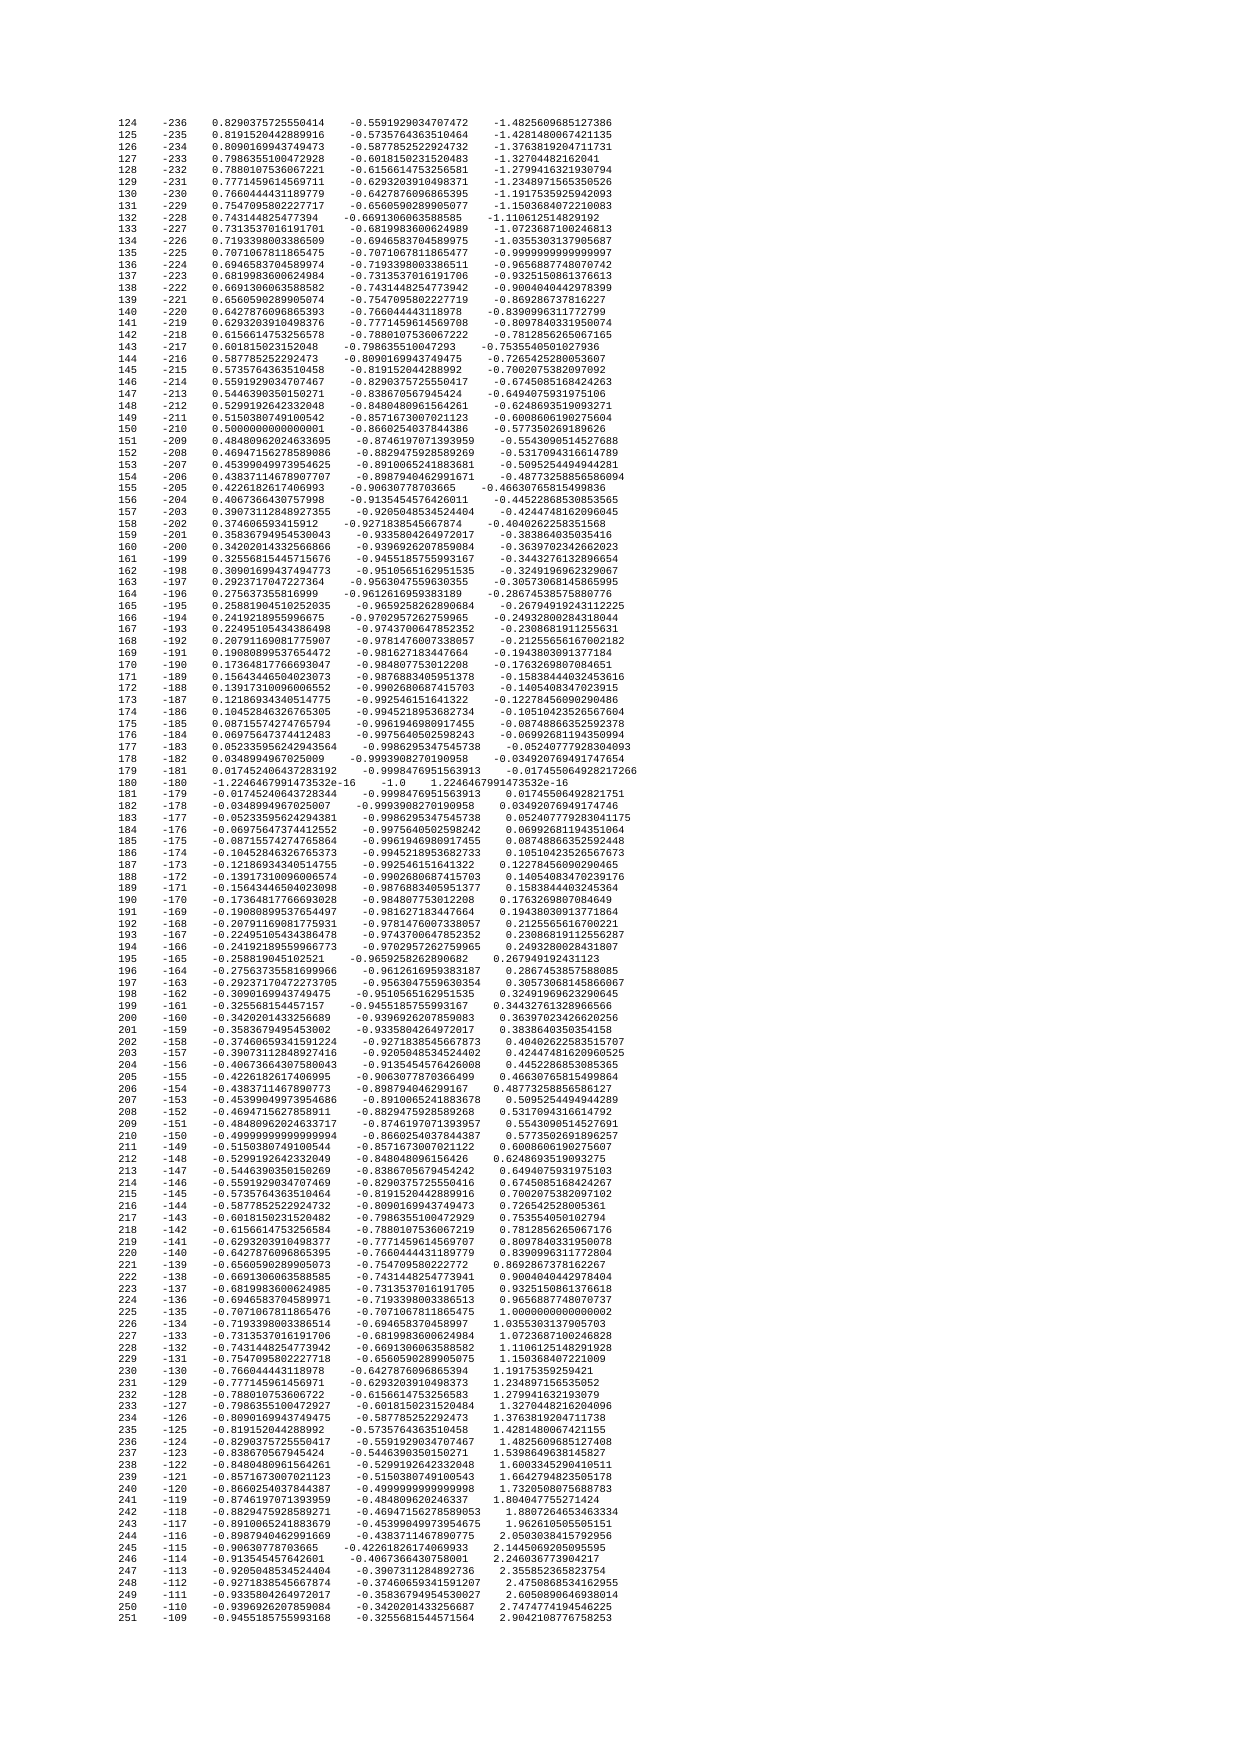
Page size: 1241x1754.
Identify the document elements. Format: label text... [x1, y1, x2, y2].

text 225 -135 -0.7071067811865476 -0.7071067811865475 1.0000000000000002 [118, 1307, 1122, 1319]
text 142 -218 0.6156614753256578 -0.7880107536067222 -0.7812856265067165 [118, 330, 1122, 342]
text 195 -165 -0.258819045102521 -0.9659258262890682 0.267949192431123 [118, 954, 1122, 966]
text 246 -114 -0.913545457642601 -0.4067366430758001 2.246036773904217 [118, 1554, 1122, 1566]
text 170 -190 0.17364817766693047 -0.984807753012208 -0.1763269807084651 [118, 659, 1122, 671]
text 128 -232 0.7880107536067221 -0.6156614753256581 -1.2799416321930794 [118, 165, 1122, 177]
text 178 -182 0.0348994967025009 -0.9993908270190958 -0.034920769491747654 [118, 754, 1122, 766]
text 247 -113 -0.9205048534524404 -0.3907311284892736 2.355852365823754 [118, 1566, 1122, 1578]
text 216 -144 -0.5877852522924732 -0.8090169943749473 0.726542528005361 [118, 1201, 1122, 1213]
text 162 -198 0.30901699437494773 -0.9510565162951535 -0.3249196962329067 [118, 565, 1122, 577]
text 240 -120 -0.8660254037844387 -0.4999999999999998 1.7320508075688783 [118, 1483, 1122, 1495]
text 235 -125 -0.819152044288992 -0.5735764363510458 1.4281480067421155 [118, 1425, 1122, 1436]
text 165 -195 0.25881904510252035 -0.9659258262890684 -0.26794919243112225 [118, 601, 1122, 612]
text 145 -215 0.5735764363510458 -0.819152044288992 -0.7002075382097092 [118, 365, 1122, 377]
text 220 -140 -0.6427876096865395 -0.7660444431189779 0.8390996311772804 [118, 1248, 1122, 1260]
text 212 -148 -0.5299192642332049 -0.848048096156426 0.6248693519093275 [118, 1154, 1122, 1166]
text 151 -209 0.48480962024633695 -0.8746197071393959 -0.5543090514527688 [118, 436, 1122, 448]
text 161 -199 0.32556815445715676 -0.9455185755993167 -0.3443276132896654 [118, 554, 1122, 565]
text 201 -159 -0.3583679495453002 -0.9335804264972017 0.3838640350354158 [118, 1024, 1122, 1036]
text 175 -185 0.08715574274765794 -0.9961946980917455 -0.08748866352592378 [118, 718, 1122, 730]
text 138 -222 0.6691306063588582 -0.7431448254773942 -0.9004040442978399 [118, 283, 1122, 295]
text 230 -130 -0.766044443118978 -0.6427876096865394 1.19175359259421 [118, 1366, 1122, 1378]
text 154 -206 0.43837114678907707 -0.8987940462991671 -0.48773258856586094 [118, 471, 1122, 483]
text 191 -169 -0.19080899537654497 -0.981627183447664 0.19438030913771864 [118, 907, 1122, 918]
text 152 -208 0.46947156278589086 -0.8829475928589269 -0.5317094316614789 [118, 448, 1122, 459]
text 135 -225 0.7071067811865475 -0.7071067811865477 -0.9999999999999997 [118, 248, 1122, 259]
text 245 -115 -0.90630778703665 -0.42261826174069933 2.1445069205095595 [118, 1542, 1122, 1554]
text 126 -234 0.8090169943749473 -0.5877852522924732 -1.3763819204711731 [118, 142, 1122, 153]
text 172 -188 0.13917310096006552 -0.9902680687415703 -0.1405408347023915 [118, 683, 1122, 695]
text 147 -213 0.5446390350150271 -0.838670567945424 -0.6494075931975106 [118, 389, 1122, 401]
text 213 -147 -0.5446390350150269 -0.8386705679454242 0.6494075931975103 [118, 1166, 1122, 1177]
text 132 -228 0.743144825477394 -0.6691306063588585 -1.110612514829192 [118, 212, 1122, 224]
text 226 -134 -0.7193398003386514 -0.694658370458997 1.0355303137905703 [118, 1319, 1122, 1331]
text 179 -181 0.017452406437283192 -0.9998476951563913 -0.017455064928217266 [118, 766, 1122, 777]
text 159 -201 0.35836794954530043 -0.9335804264972017 -0.383864035035416 [118, 530, 1122, 542]
text 196 -164 -0.27563735581699966 -0.9612616959383187 0.2867453857588085 [118, 966, 1122, 977]
text 229 -131 -0.7547095802227718 -0.6560590289905075 1.150368407221009 [118, 1354, 1122, 1366]
text 153 -207 0.45399049973954625 -0.8910065241883681 -0.5095254494944281 [118, 459, 1122, 471]
text 149 -211 0.5150380749100542 -0.8571673007021123 -0.6008606190275604 [118, 412, 1122, 424]
text 168 -192 0.20791169081775907 -0.9781476007338057 -0.21255656167002182 [118, 636, 1122, 648]
text 129 -231 0.7771459614569711 -0.6293203910498371 -1.2348971565350526 [118, 177, 1122, 189]
text 183 -177 -0.05233595624294381 -0.9986295347545738 0.052407779283041175 [118, 813, 1122, 824]
text 219 -141 -0.6293203910498377 -0.7771459614569707 0.8097840331950078 [118, 1236, 1122, 1248]
text 190 -170 -0.17364817766693028 -0.984807753012208 0.1763269807084649 [118, 895, 1122, 907]
text 249 -111 -0.9335804264972017 -0.35836794954530027 2.6050890646938014 [118, 1589, 1122, 1601]
text 244 -116 -0.8987940462991669 -0.4383711467890775 2.0503038415792956 [118, 1531, 1122, 1542]
text 173 -187 0.12186934340514775 -0.992546151641322 -0.12278456090290486 [118, 695, 1122, 707]
text 193 -167 -0.22495105434386478 -0.9743700647852352 0.23086819112556287 [118, 930, 1122, 942]
text 192 -168 -0.20791169081775931 -0.9781476007338057 0.2125565616700221 [118, 918, 1122, 930]
text 181 -179 -0.01745240643728344 -0.9998476951563913 0.01745506492821751 [118, 789, 1122, 801]
text 187 -173 -0.12186934340514755 -0.992546151641322 0.12278456090290465 [118, 860, 1122, 871]
text 208 -152 -0.4694715627858911 -0.8829475928589268 0.5317094316614792 [118, 1107, 1122, 1119]
text 146 -214 0.5591929034707467 -0.8290375725550417 -0.6745085168424263 [118, 377, 1122, 389]
text 237 -123 -0.838670567945424 -0.5446390350150271 1.5398649638145827 [118, 1448, 1122, 1460]
text 130 -230 0.7660444431189779 -0.6427876096865395 -1.1917535925942093 [118, 189, 1122, 201]
text 206 -154 -0.4383711467890773 -0.898794046299167 0.48773258856586127 [118, 1083, 1122, 1095]
text 236 -124 -0.8290375725550417 -0.5591929034707467 1.4825609685127408 [118, 1436, 1122, 1448]
text 144 -216 0.587785252292473 -0.8090169943749475 -0.7265425280053607 [118, 353, 1122, 365]
text 218 -142 -0.6156614753256584 -0.7880107536067219 0.7812856265067176 [118, 1224, 1122, 1236]
text 198 -162 -0.3090169943749475 -0.9510565162951535 0.32491969623290645 [118, 989, 1122, 1001]
text 227 -133 -0.7313537016191706 -0.6819983600624984 1.0723687100246828 [118, 1331, 1122, 1342]
text 169 -191 0.19080899537654472 -0.981627183447664 -0.1943803091377184 [118, 648, 1122, 659]
text 251 -109 -0.9455185755993168 -0.3255681544571564 2.9042108776758253 [118, 1613, 1122, 1625]
text 207 -153 -0.45399049973954686 -0.8910065241883678 0.5095254494944289 [118, 1095, 1122, 1107]
text 228 -132 -0.7431448254773942 -0.6691306063588582 1.1106125148291928 [118, 1342, 1122, 1354]
text 171 -189 0.15643446504023073 -0.9876883405951378 -0.15838444032453616 [118, 671, 1122, 683]
text 139 -221 0.6560590289905074 -0.7547095802227719 -0.869286737816227 [118, 295, 1122, 306]
text 203 -157 -0.39073112848927416 -0.9205048534524402 0.42447481620960525 [118, 1048, 1122, 1060]
text 134 -226 0.7193398003386509 -0.6946583704589975 -1.0355303137905687 [118, 236, 1122, 248]
text 127 -233 0.7986355100472928 -0.6018150231520483 -1.32704482162041 [118, 153, 1122, 165]
text 215 -145 -0.5735764363510464 -0.8191520442889916 0.7002075382097102 [118, 1189, 1122, 1201]
text 214 -146 -0.5591929034707469 -0.8290375725550416 0.6745085168424267 [118, 1177, 1122, 1189]
text 217 -143 -0.6018150231520482 -0.7986355100472929 0.753554050102794 [118, 1213, 1122, 1224]
text 194 -166 -0.24192189559966773 -0.9702957262759965 0.2493280028431807 [118, 942, 1122, 954]
text 231 -129 -0.777145961456971 -0.6293203910498373 1.234897156535052 [118, 1378, 1122, 1389]
text 166 -194 0.2419218955996675 -0.9702957262759965 -0.24932800284318044 [118, 612, 1122, 624]
text 141 -219 0.6293203910498376 -0.7771459614569708 -0.8097840331950074 [118, 318, 1122, 330]
text 238 -122 -0.8480480961564261 -0.5299192642332048 1.6003345290410511 [118, 1460, 1122, 1472]
text 209 -151 -0.48480962024633717 -0.8746197071393957 0.5543090514527691 [118, 1119, 1122, 1130]
text 176 -184 0.06975647374412483 -0.9975640502598243 -0.06992681194350994 [118, 730, 1122, 742]
text 200 -160 -0.3420201433256689 -0.9396926207859083 0.36397023426620256 [118, 1013, 1122, 1024]
text 210 -150 -0.49999999999999994 -0.8660254037844387 0.5773502691896257 [118, 1130, 1122, 1142]
text 221 -139 -0.6560590289905073 -0.754709580222772 0.8692867378162267 [118, 1260, 1122, 1272]
text 185 -175 -0.08715574274765864 -0.9961946980917455 0.08748866352592448 [118, 836, 1122, 848]
text 167 -193 0.22495105434386498 -0.9743700647852352 -0.2308681911255631 [118, 624, 1122, 636]
text 250 -110 -0.9396926207859084 -0.3420201433256687 2.7474774194546225 [118, 1601, 1122, 1613]
text 197 -163 -0.29237170472273705 -0.9563047559630354 0.30573068145866067 [118, 977, 1122, 989]
text 160 -200 0.34202014332566866 -0.9396926207859084 -0.3639702342662023 [118, 542, 1122, 554]
text 136 -224 0.6946583704589974 -0.7193398003386511 -0.9656887748070742 [118, 259, 1122, 271]
text 163 -197 0.2923717047227364 -0.9563047559630355 -0.30573068145865995 [118, 577, 1122, 589]
text 156 -204 0.4067366430757998 -0.9135454576426011 -0.44522868530853565 [118, 495, 1122, 507]
text 177 -183 0.052335956242943564 -0.9986295347545738 -0.05240777928304093 [118, 742, 1122, 754]
text 155 -205 0.4226182617406993 -0.90630778703665 -0.46630765815499836 [118, 483, 1122, 495]
text 232 -128 -0.788010753606722 -0.6156614753256583 1.279941632193079 [118, 1389, 1122, 1401]
text 223 -137 -0.6819983600624985 -0.7313537016191705 0.9325150861376618 [118, 1283, 1122, 1295]
text 234 -126 -0.8090169943749475 -0.587785252292473 1.3763819204711738 [118, 1413, 1122, 1425]
text 174 -186 0.10452846326765305 -0.9945218953682734 -0.10510423526567604 [118, 707, 1122, 718]
text 143 -217 0.601815023152048 -0.798635510047293 -0.7535540501027936 [118, 342, 1122, 353]
text 182 -178 -0.0348994967025007 -0.9993908270190958 0.03492076949174746 [118, 801, 1122, 813]
text 148 -212 0.5299192642332048 -0.8480480961564261 -0.6248693519093271 [118, 401, 1122, 412]
text 137 -223 0.6819983600624984 -0.7313537016191706 -0.9325150861376613 [118, 271, 1122, 283]
text 239 -121 -0.8571673007021123 -0.5150380749100543 1.6642794823505178 [118, 1472, 1122, 1483]
text 188 -172 -0.13917310096006574 -0.9902680687415703 0.14054083470239176 [118, 871, 1122, 883]
text 164 -196 0.275637355816999 -0.9612616959383189 -0.28674538575880776 [118, 589, 1122, 601]
text 189 -171 -0.15643446504023098 -0.9876883405951377 0.1583844403245364 [118, 883, 1122, 895]
text 211 -149 -0.5150380749100544 -0.8571673007021122 0.6008606190275607 [118, 1142, 1122, 1154]
text 186 -174 -0.10452846326765373 -0.9945218953682733 0.10510423526567673 [118, 848, 1122, 860]
text 150 -210 0.5000000000000001 -0.8660254037844386 -0.577350269189626 [118, 424, 1122, 436]
text 243 -117 -0.8910065241883679 -0.45399049973954675 1.962610505505151 [118, 1519, 1122, 1531]
text 233 -127 -0.7986355100472927 -0.6018150231520484 1.3270448216204096 [118, 1401, 1122, 1413]
text 140 -220 0.6427876096865393 -0.766044443118978 -0.8390996311772799 [118, 306, 1122, 318]
text 241 -119 -0.8746197071393959 -0.484809620246337 1.804047755271424 [118, 1495, 1122, 1507]
text 124 -236 0.8290375725550414 -0.5591929034707472 -1.4825609685127386 [118, 118, 1122, 130]
text 242 -118 -0.8829475928589271 -0.46947156278589053 1.8807264653463334 [118, 1507, 1122, 1519]
text 133 -227 0.7313537016191701 -0.6819983600624989 -1.0723687100246813 [118, 224, 1122, 236]
text 184 -176 -0.06975647374412552 -0.9975640502598242 0.06992681194351064 [118, 824, 1122, 836]
text 199 -161 -0.325568154457157 -0.9455185755993167 0.34432761328966566 [118, 1001, 1122, 1013]
text 158 -202 0.374606593415912 -0.9271838545667874 -0.4040262258351568 [118, 518, 1122, 530]
text 125 -235 0.8191520442889916 -0.5735764363510464 -1.4281480067421135 [118, 130, 1122, 142]
text 131 -229 0.7547095802227717 -0.6560590289905077 -1.1503684072210083 [118, 201, 1122, 212]
text 180 -180 -1.2246467991473532e-16 -1.0 1.2246467991473532e-16 [118, 777, 1122, 789]
text 202 -158 -0.37460659341591224 -0.9271838545667873 0.40402622583515707 [118, 1036, 1122, 1048]
text 248 -112 -0.9271838545667874 -0.37460659341591207 2.4750868534162955 [118, 1578, 1122, 1589]
text 157 -203 0.39073112848927355 -0.9205048534524404 -0.4244748162096045 [118, 507, 1122, 518]
text 205 -155 -0.4226182617406995 -0.9063077870366499 0.46630765815499864 [118, 1072, 1122, 1083]
text 224 -136 -0.6946583704589971 -0.7193398003386513 0.9656887748070737 [118, 1295, 1122, 1307]
text 204 -156 -0.40673664307580043 -0.9135454576426008 0.4452286853085365 [118, 1060, 1122, 1072]
text 222 -138 -0.6691306063588585 -0.7431448254773941 0.9004040442978404 [118, 1272, 1122, 1283]
